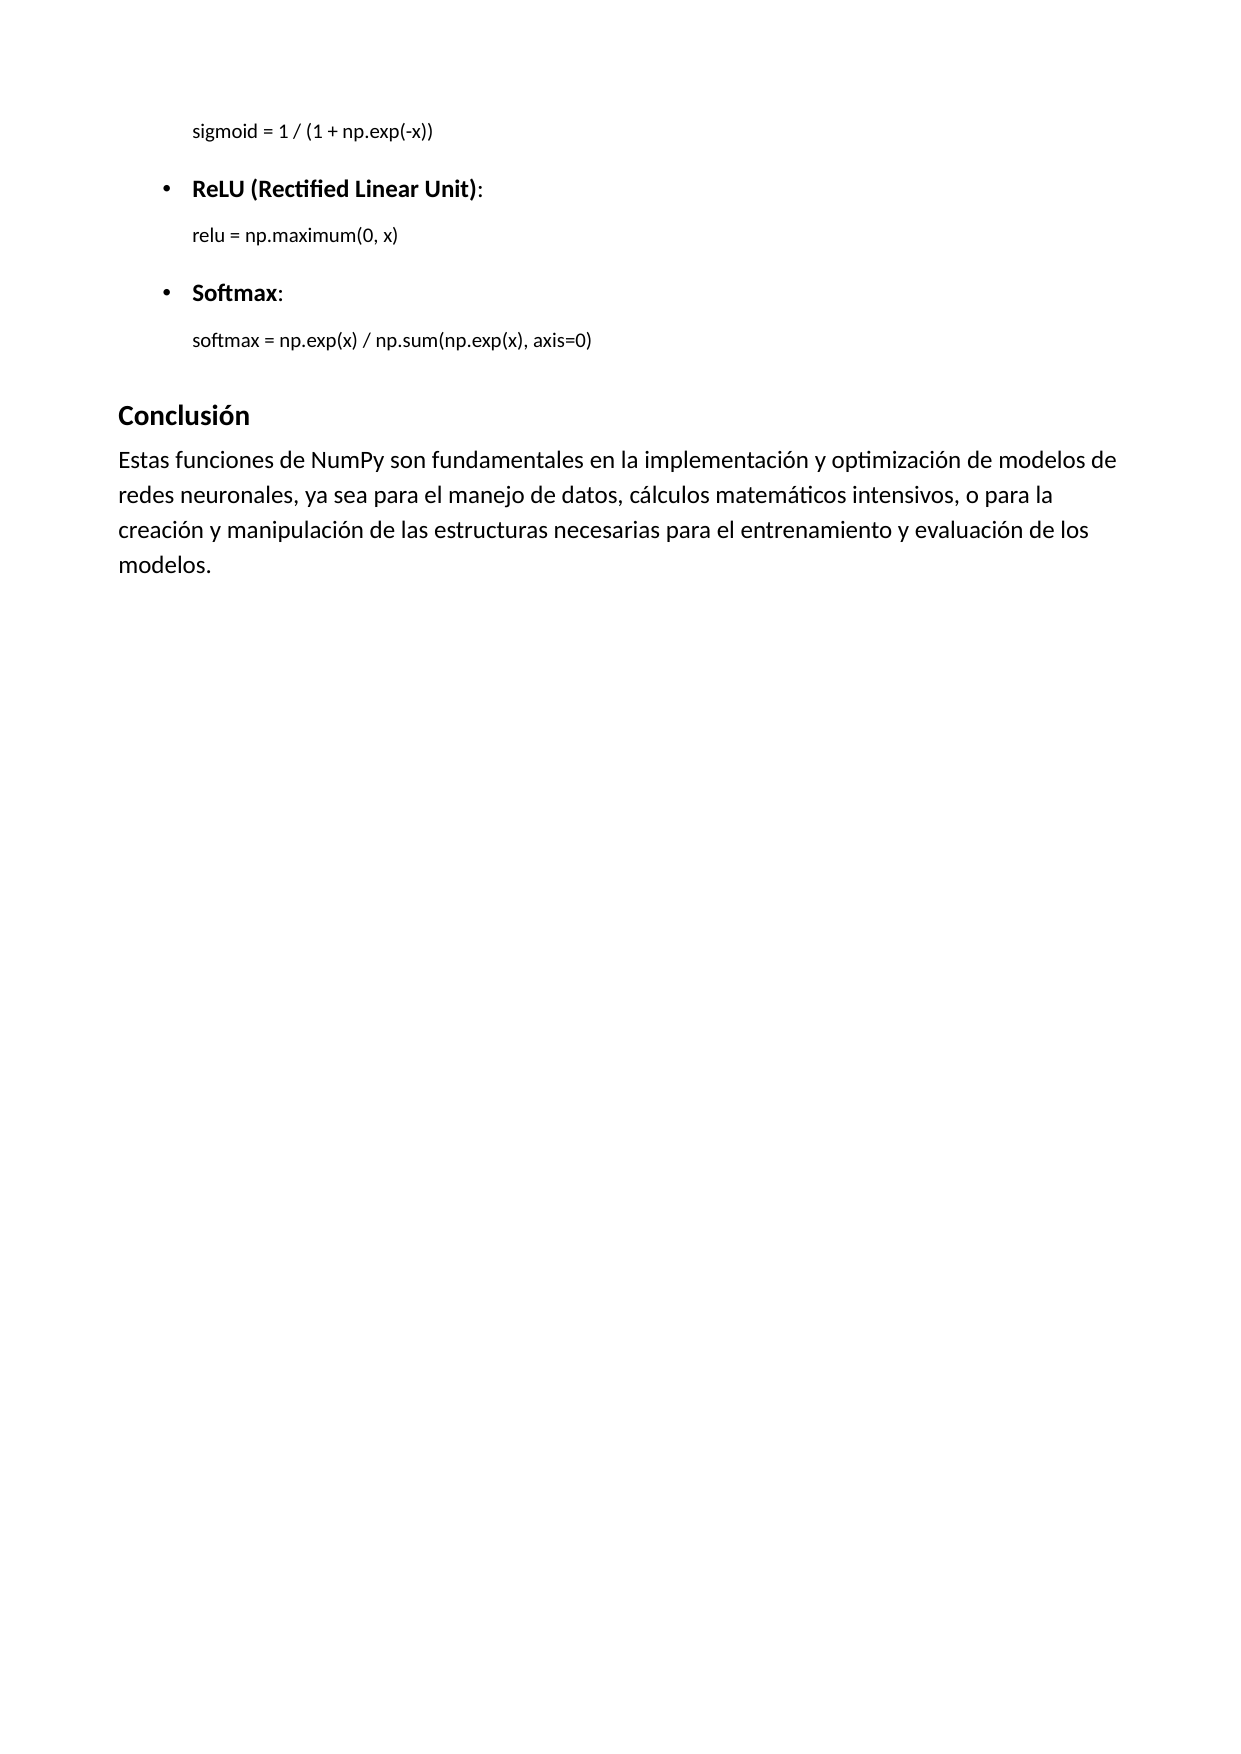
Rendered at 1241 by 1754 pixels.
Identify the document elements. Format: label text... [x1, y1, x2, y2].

list sigmoid = 1 / (1 + np.exp(-x)) [162, 118, 1122, 143]
list relu = np.maximum(0, x) [162, 223, 1122, 248]
text Estas funciones de NumPy son fundamentales en la implementación y optimización de modelos de redes neuronales, ya sea para el manejo de datos, cálculos matemáticos intensivos, o para la creación y manipulación de las estructuras necesarias para el entrenamiento y evaluación de los modelos. [118, 445, 1122, 580]
list Softmax: [162, 277, 1122, 308]
list ReLU (Rectified Linear Unit): [162, 173, 1122, 203]
subtitle Conclusión [118, 397, 1122, 432]
list softmax = np.exp(x) / np.sum(np.exp(x), axis=0) [162, 327, 1122, 352]
